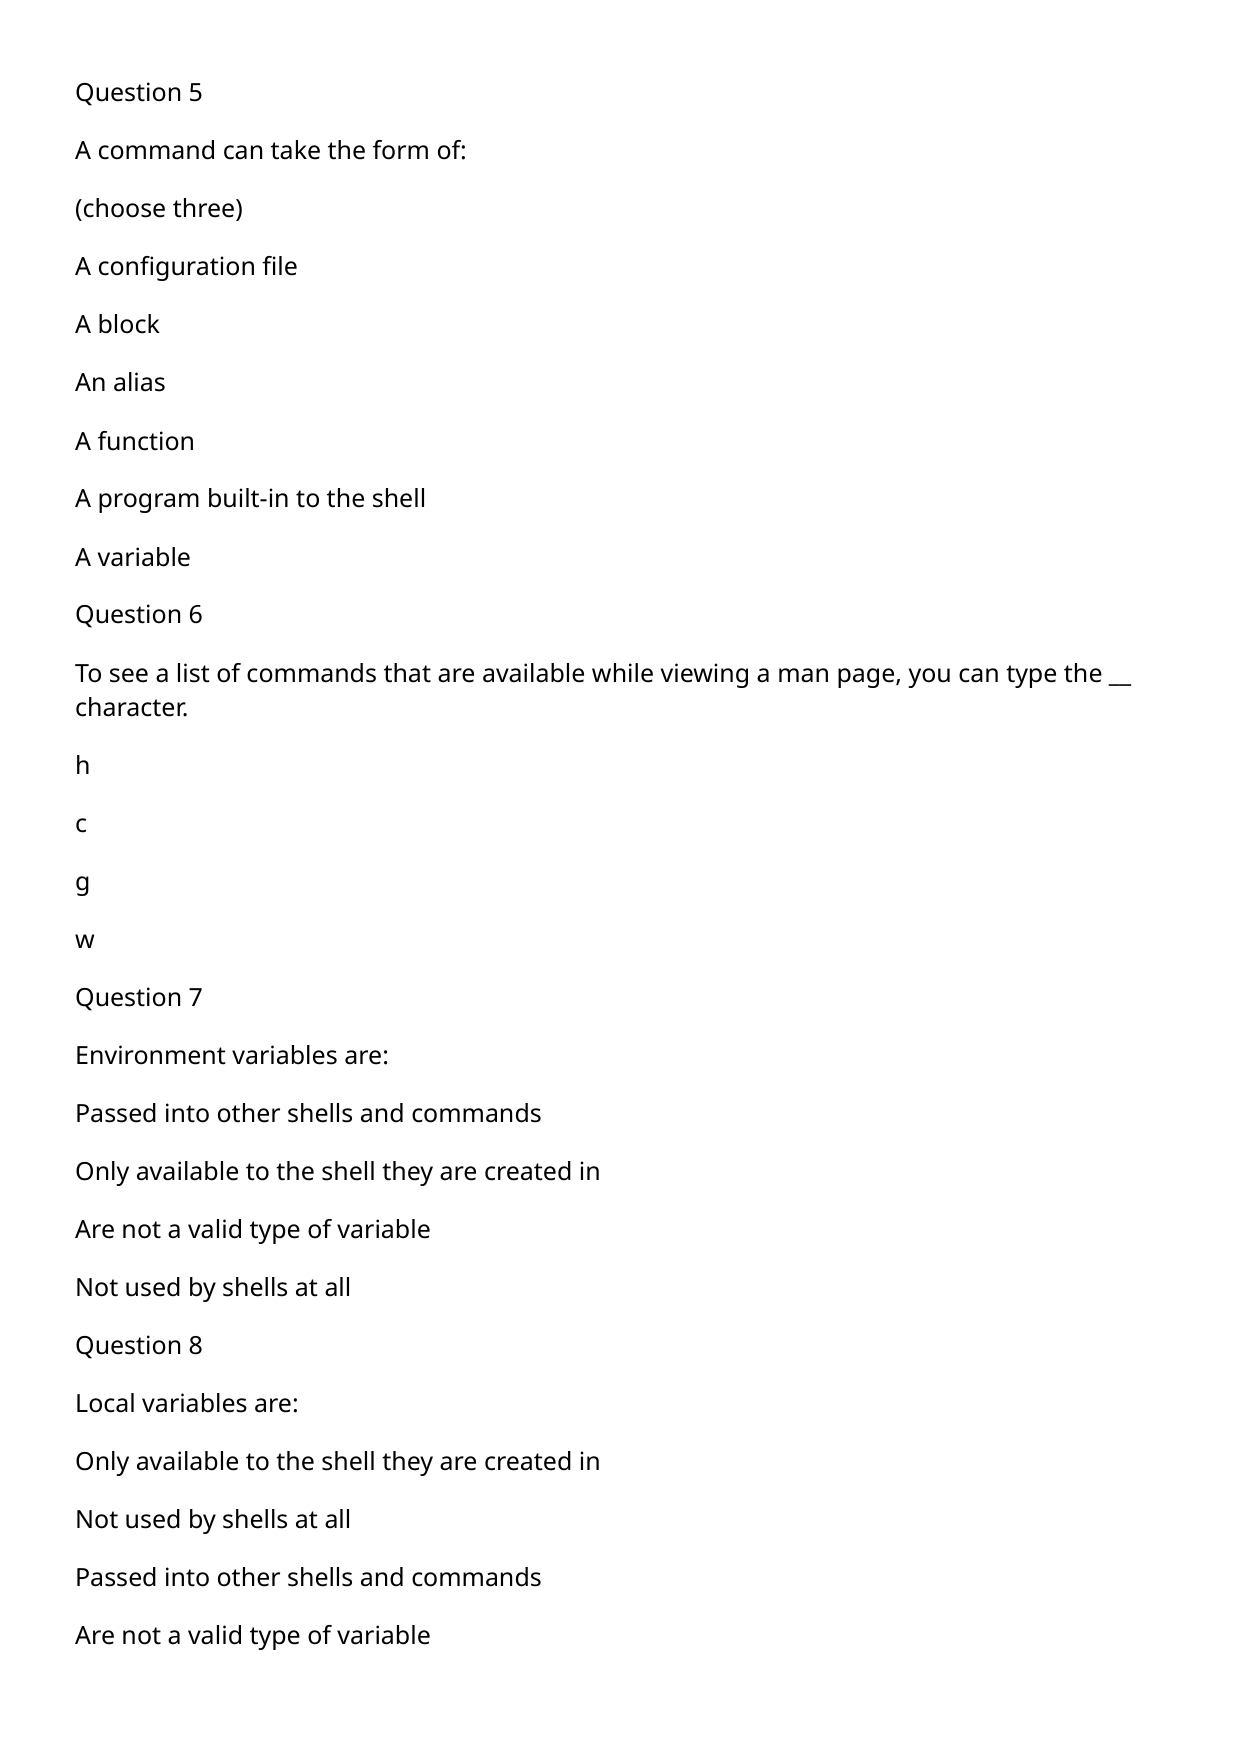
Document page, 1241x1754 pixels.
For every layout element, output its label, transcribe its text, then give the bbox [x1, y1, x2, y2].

text Not used by shells at all [75, 1502, 1165, 1536]
text g [75, 863, 1165, 897]
text Question 5 [75, 75, 1165, 109]
text Are not a valid type of variable [75, 1211, 1165, 1246]
text Passed into other shells and commands [75, 1095, 1165, 1129]
text Passed into other shells and commands [75, 1559, 1165, 1594]
text Only available to the shell they are created in [75, 1443, 1165, 1478]
text Environment variables are: [75, 1037, 1165, 1071]
text Question 7 [75, 979, 1165, 1013]
text A function [75, 423, 1165, 457]
text h [75, 747, 1165, 781]
text A command can take the form of: [75, 133, 1165, 167]
text (choose three) [75, 191, 1165, 225]
text A variable [75, 539, 1165, 573]
text An alias [75, 365, 1165, 399]
text Not used by shells at all [75, 1269, 1165, 1303]
text A configuration file [75, 249, 1165, 283]
text A program built-in to the shell [75, 481, 1165, 515]
text Only available to the shell they are created in [75, 1153, 1165, 1187]
text Question 8 [75, 1327, 1165, 1362]
text To see a list of commands that are available while viewing a man page, you can type the __ character. [75, 655, 1165, 723]
text c [75, 805, 1165, 839]
text Local variables are: [75, 1386, 1165, 1419]
text w [75, 921, 1165, 955]
text Question 6 [75, 597, 1165, 631]
text Are not a valid type of variable [75, 1618, 1165, 1652]
text A block [75, 307, 1165, 341]
